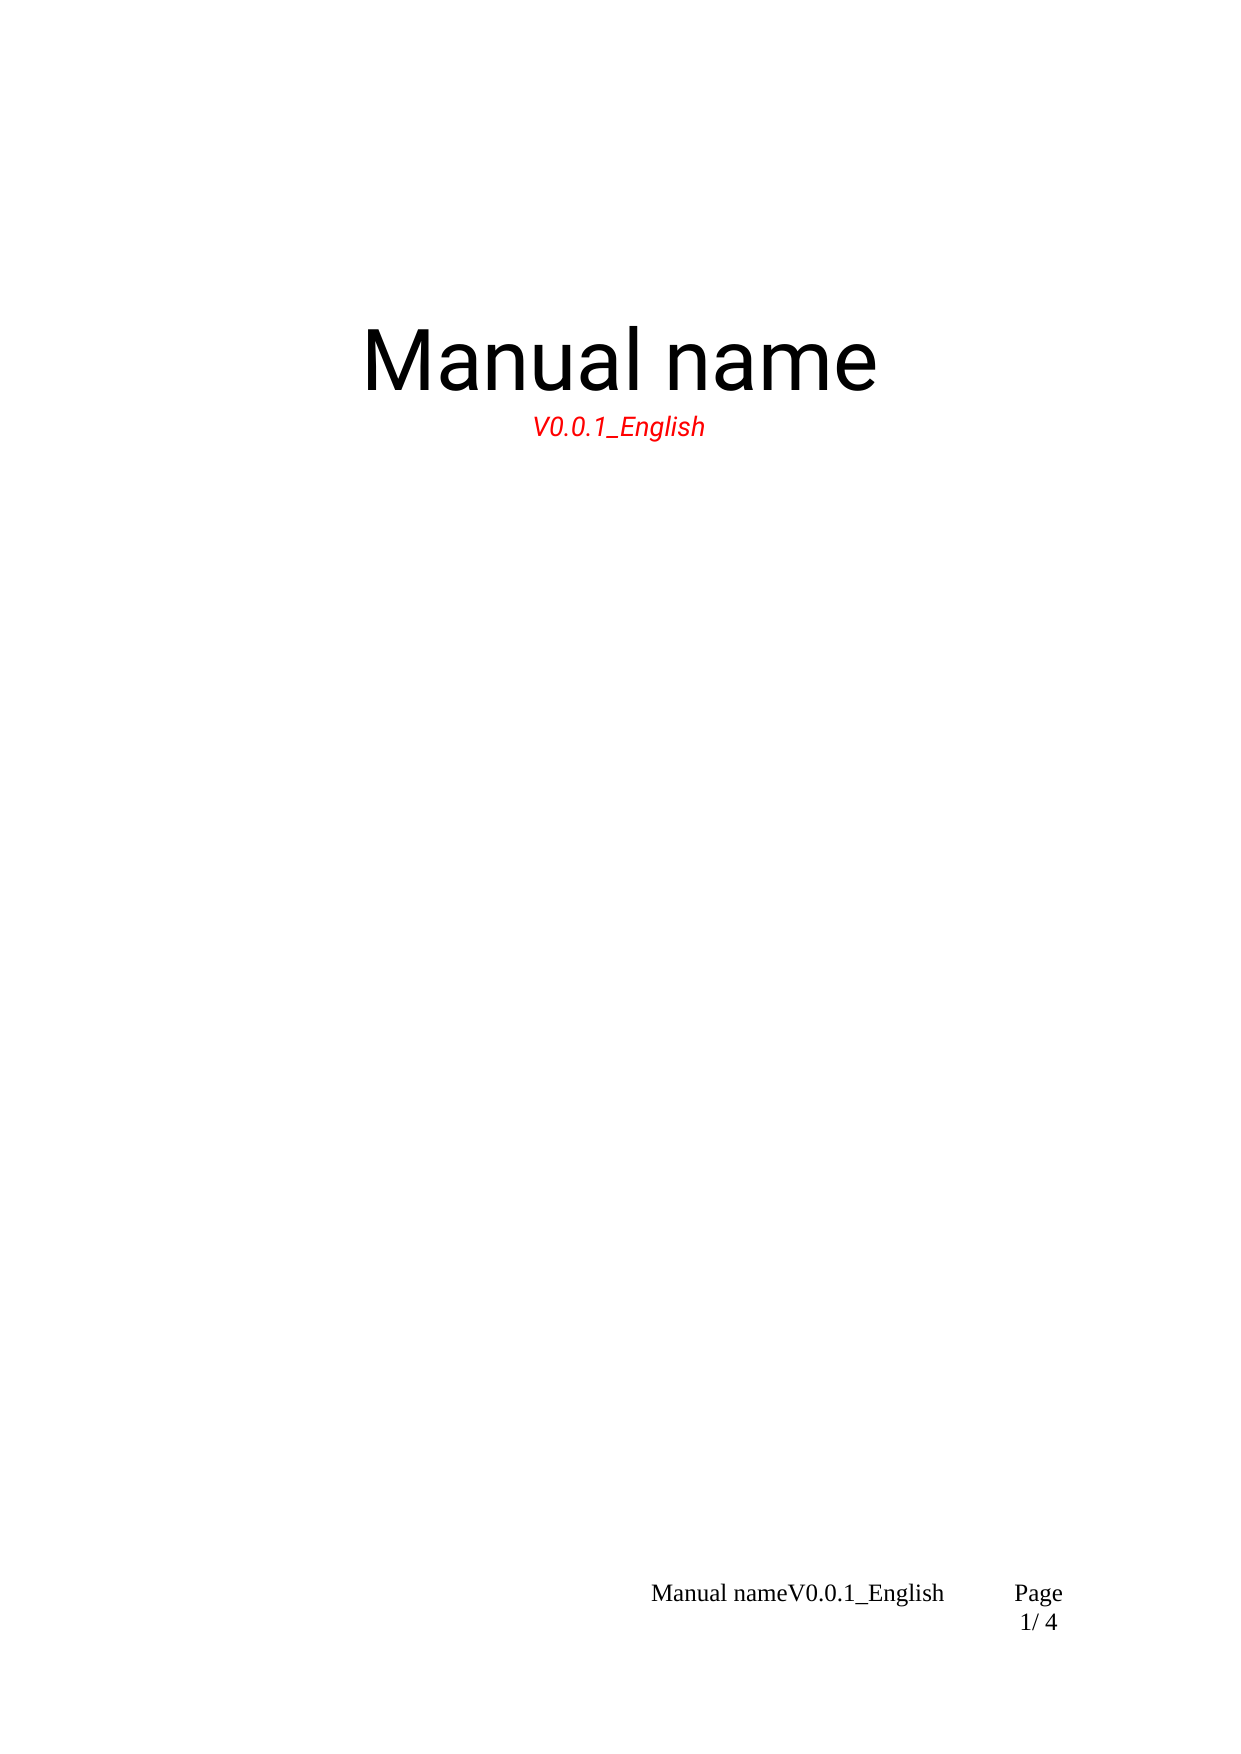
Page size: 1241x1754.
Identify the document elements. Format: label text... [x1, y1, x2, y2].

text V0.0.1_English [118, 411, 1122, 443]
text Manual name [118, 311, 1122, 411]
